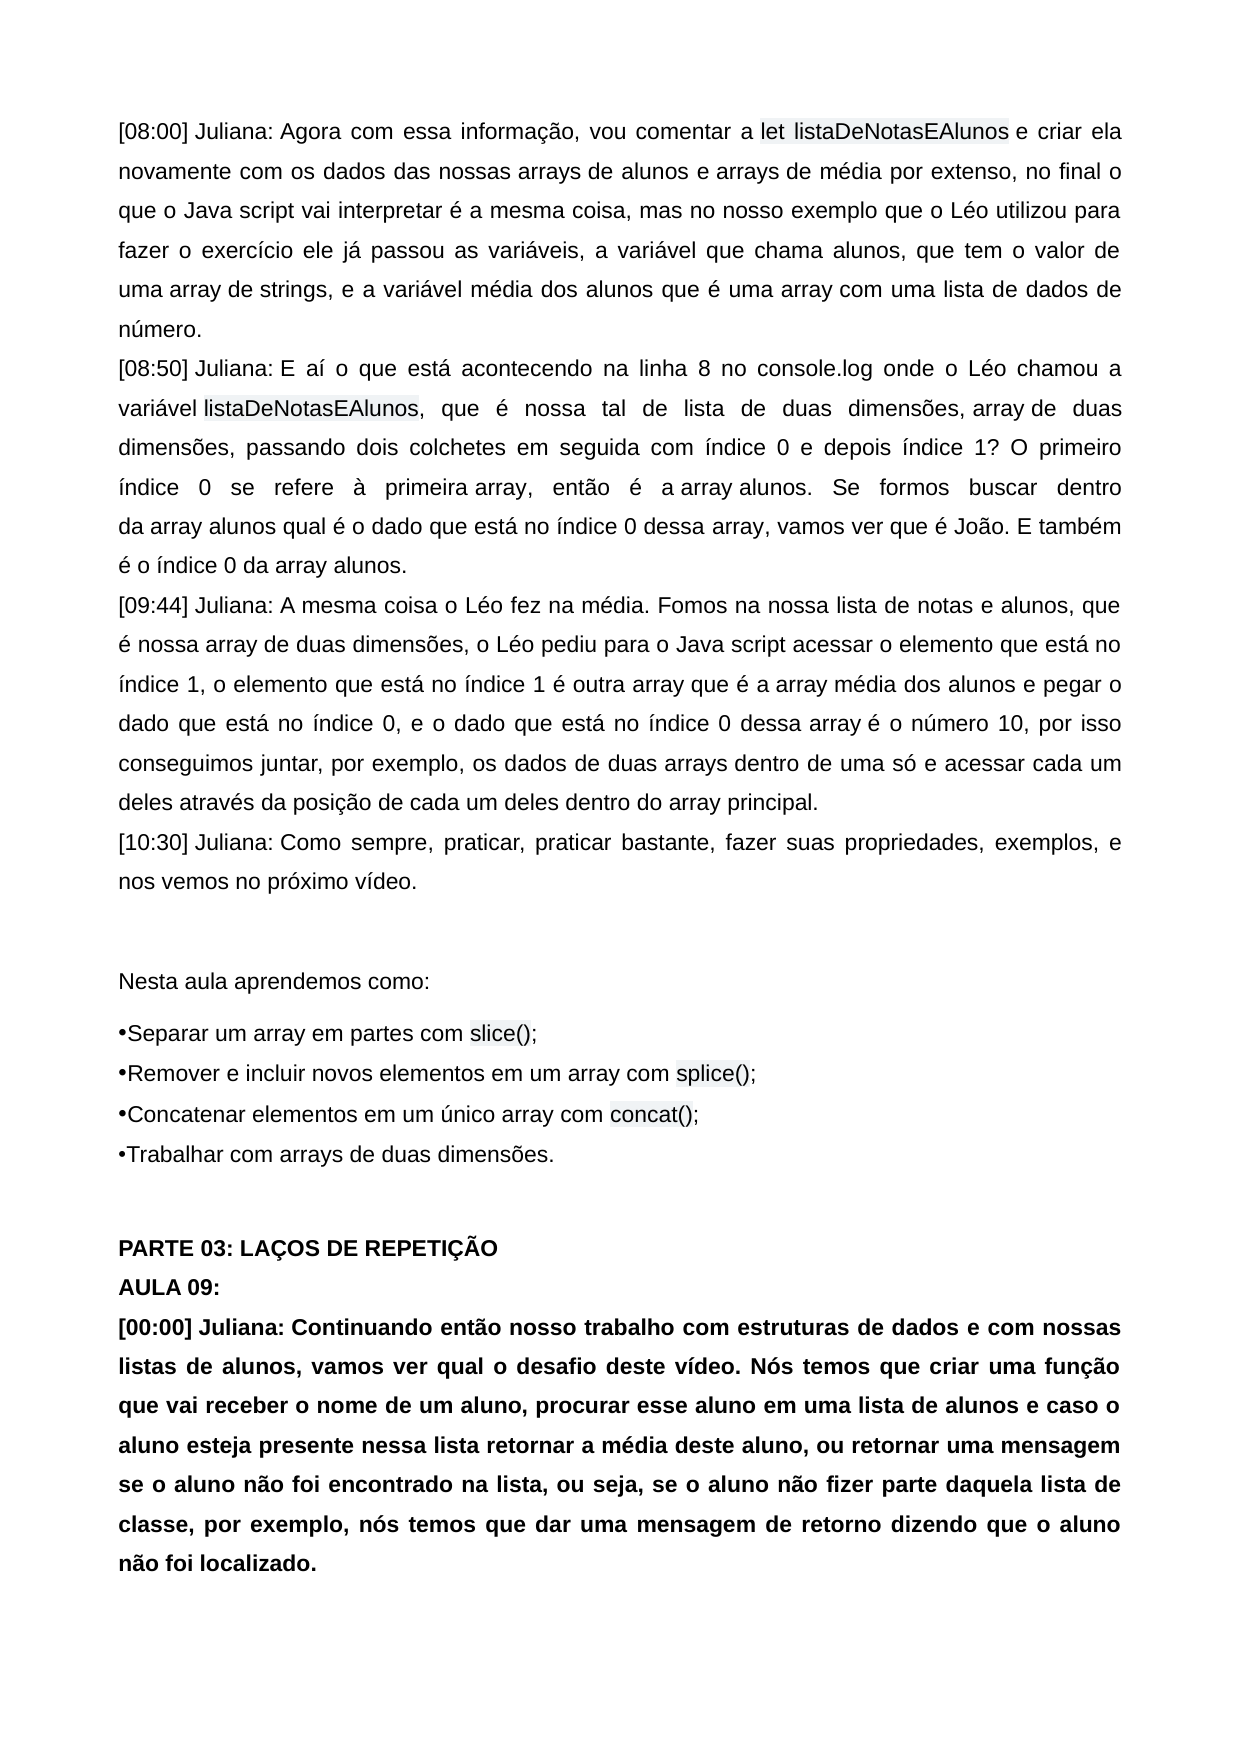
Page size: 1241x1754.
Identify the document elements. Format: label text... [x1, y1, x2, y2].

text AULA 09: [118, 1274, 1122, 1300]
text PARTE 03: LAÇOS DE REPETIÇÃO [118, 1234, 1122, 1261]
text [10:30] Juliana: Como sempre, praticar, praticar bastante, fazer suas propriedades, exemplos, e nos vemos no próximo vídeo. [118, 829, 1122, 894]
list Concatenar elementos em um único array com concat(); [118, 1101, 1122, 1127]
subtitle Nesta aula aprendemos como: [118, 968, 1122, 994]
text [08:50] Juliana: E aí o que está acontecendo na linha 8 no console.log onde o Léo chamou a variável listaDeNotasEAlunos, que é nossa tal de lista de duas dimensões, array de duas dimensões, passando dois colchetes em seguida com índice 0 e depois índice 1? O primeiro índice 0 se refere à primeira array, então é a array alunos. Se formos buscar dentro da array alunos qual é o dado que está no índice 0 dessa array, vamos ver que é João. E também é o índice 0 da array alunos. [118, 355, 1122, 579]
text [09:44] Juliana: A mesma coisa o Léo fez na média. Fomos na nossa lista de notas e alunos, que é nossa array de duas dimensões, o Léo pediu para o Java script acessar o elemento que está no índice 1, o elemento que está no índice 1 é outra array que é a array média dos alunos e pegar o dado que está no índice 0, e o dado que está no índice 0 dessa array é o número 10, por isso conseguimos juntar, por exemplo, os dados de duas arrays dentro de uma só e acessar cada um deles através da posição de cada um deles dentro do array principal. [118, 592, 1122, 816]
text [00:00] Juliana: Continuando então nosso trabalho com estruturas de dados e com nossas listas de alunos, vamos ver qual o desafio deste vídeo. Nós temos que criar uma função que vai receber o nome de um aluno, procurar esse aluno em uma lista de alunos e caso o aluno esteja presente nessa lista retornar a média deste aluno, ou retornar uma mensagem se o aluno não foi encontrado na lista, ou seja, se o aluno não fizer parte daquela lista de classe, por exemplo, nós temos que dar uma mensagem de retorno dizendo que o aluno não foi localizado. [118, 1313, 1122, 1577]
list Separar um array em partes com slice(); [118, 1020, 1122, 1047]
text [08:00] Juliana: Agora com essa informação, vou comentar a let listaDeNotasEAlunos e criar ela novamente com os dados das nossas arrays de alunos e arrays de média por extenso, no final o que o Java script vai interpretar é a mesma coisa, mas no nosso exemplo que o Léo utilizou para fazer o exercício ele já passou as variáveis, a variável que chama alunos, que tem o valor de uma array de strings, e a variável média dos alunos que é uma array com uma lista de dados de número. [118, 118, 1122, 342]
list Trabalhar com arrays de duas dimensões. [118, 1141, 1122, 1167]
list Remover e incluir novos elementos em um array com splice(); [118, 1060, 1122, 1087]
